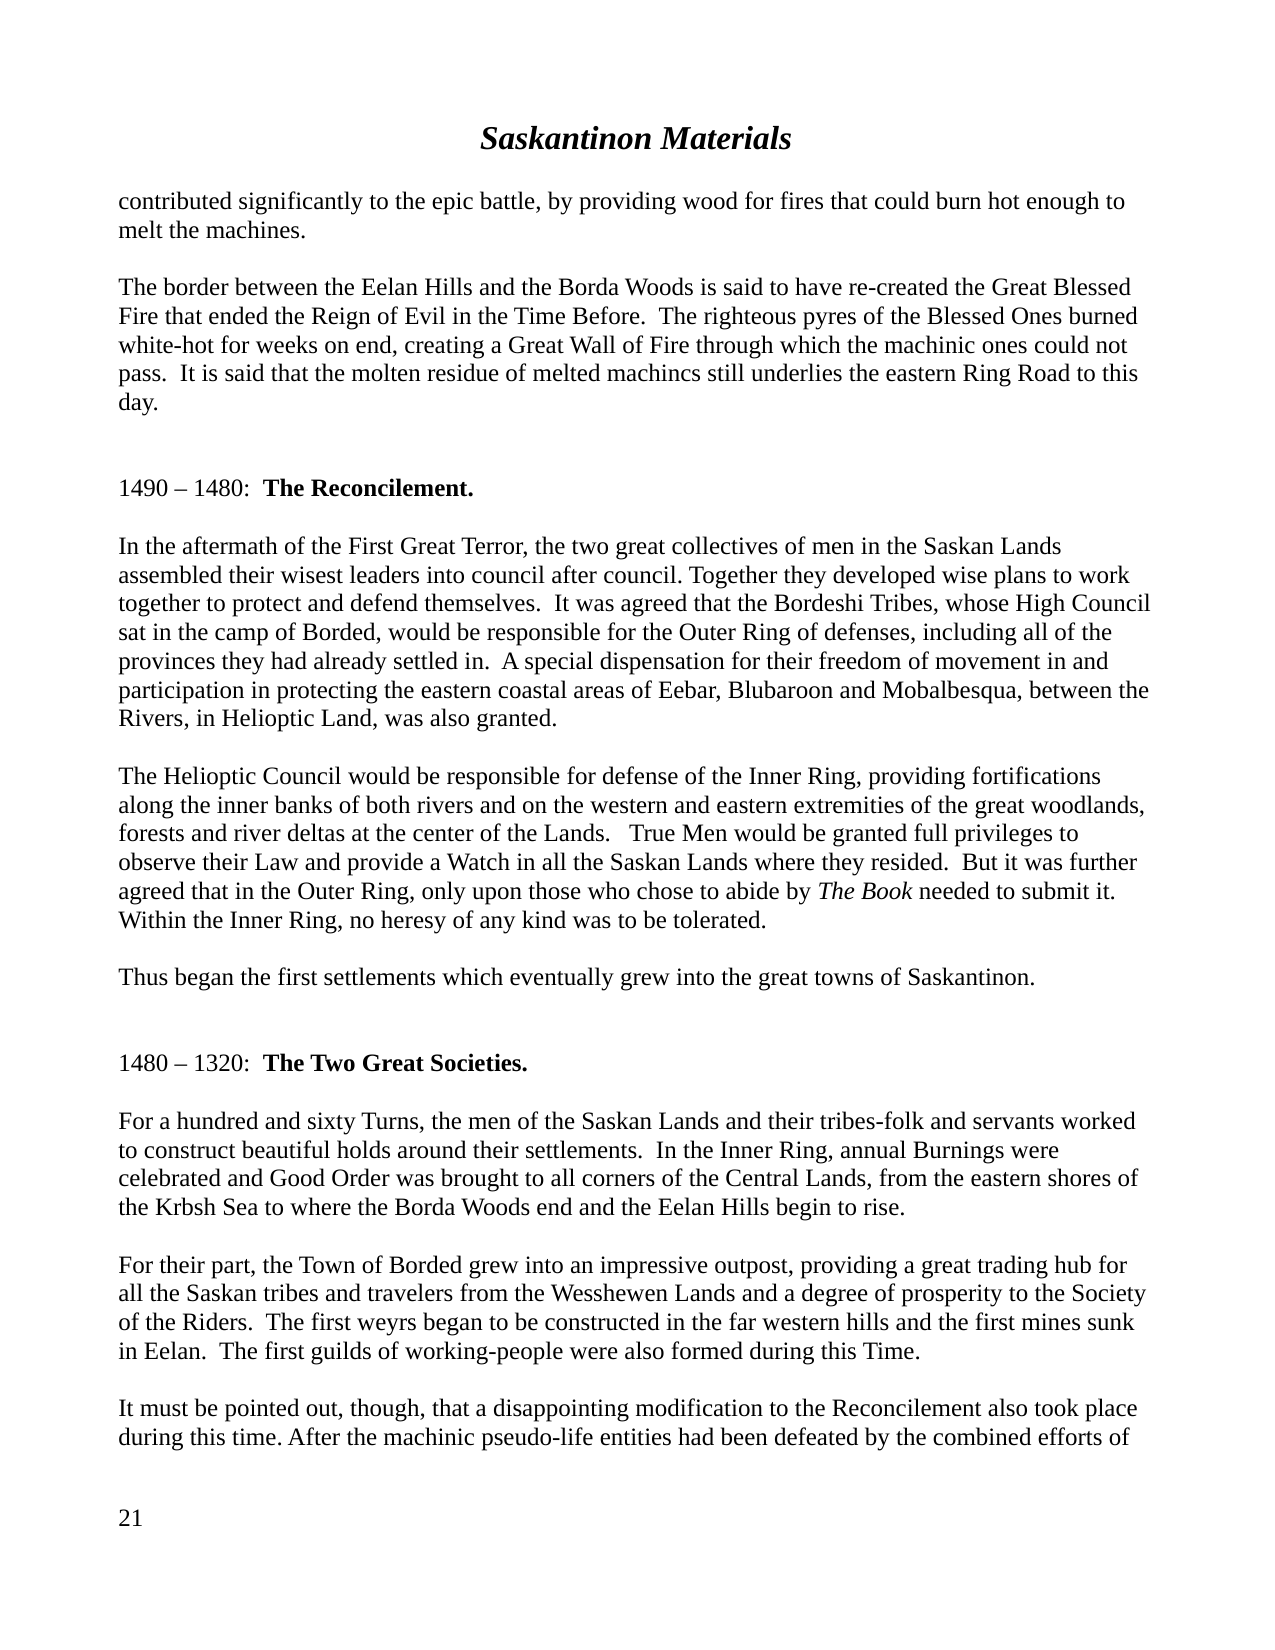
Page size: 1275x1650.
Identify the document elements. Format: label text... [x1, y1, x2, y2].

text For their part, the Town of Borded grew into an impressive outpost, providing a great trading hub for all the Saskan tribes and travelers from the Wesshewen Lands and a degree of prosperity to the Society of the Riders. The first weyrs began to be constructed in the far western hills and the first mines sunk in Eelan. The first guilds of working-people were also formed during this Time. [118, 1250, 1157, 1365]
text 1490 – 1480: The Reconcilement. [118, 473, 1157, 502]
text The border between the Eelan Hills and the Borda Woods is said to have re-created the Great Blessed Fire that ended the Reign of Evil in the Time Before. The righteous pyres of the Blessed Ones burned white-hot for weeks on end, creating a Great Wall of Fire through which the machinic ones could not pass. It is said that the molten residue of melted machincs still underlies the eastern Ring Road to this day. [118, 272, 1157, 416]
text It must be pointed out, though, that a disappointing modification to the Reconcilement also took place during this time. After the machinic pseudo-life entities had been defeated by the combined efforts of [118, 1393, 1157, 1451]
text 1480 – 1320: The Two Great Societies. [118, 1048, 1157, 1077]
text contributed significantly to the epic battle, by providing wood for fires that could burn hot enough to melt the machines. [118, 186, 1157, 243]
text The Helioptic Council would be responsible for defense of the Inner Ring, providing fortifications along the inner banks of both rivers and on the western and eastern extremities of the great woodlands, forests and river deltas at the center of the Lands. True Men would be granted full privileges to observe their Law and provide a Watch in all the Saskan Lands where they resided. But it was further agreed that in the Outer Ring, only upon those who chose to abide by The Book needed to submit it. Within the Inner Ring, no heresy of any kind was to be tolerated. [118, 761, 1157, 933]
text In the aftermath of the First Great Terror, the two great collectives of men in the Saskan Lands assembled their wisest leaders into council after council. Together they developed wise plans to work together to protect and defend themselves. It was agreed that the Bordeshi Tribes, whose High Council sat in the camp of Borded, would be responsible for the Outer Ring of defenses, including all of the provinces they had already settled in. A special dispensation for their freedom of movement in and participation in protecting the eastern coastal areas of Eebar, Blubaroon and Mobalbesqua, between the Rivers, in Helioptic Land, was also granted. [118, 531, 1157, 732]
text For a hundred and sixty Turns, the men of the Saskan Lands and their tribes-folk and servants worked to construct beautiful holds around their settlements. In the Inner Ring, annual Burnings were celebrated and Good Order was brought to all corners of the Central Lands, from the eastern shores of the Krbsh Sea to where the Borda Woods end and the Eelan Hills begin to rise. [118, 1106, 1157, 1221]
text Thus began the first settlements which eventually grew into the great towns of Saskantinon. [118, 962, 1157, 991]
